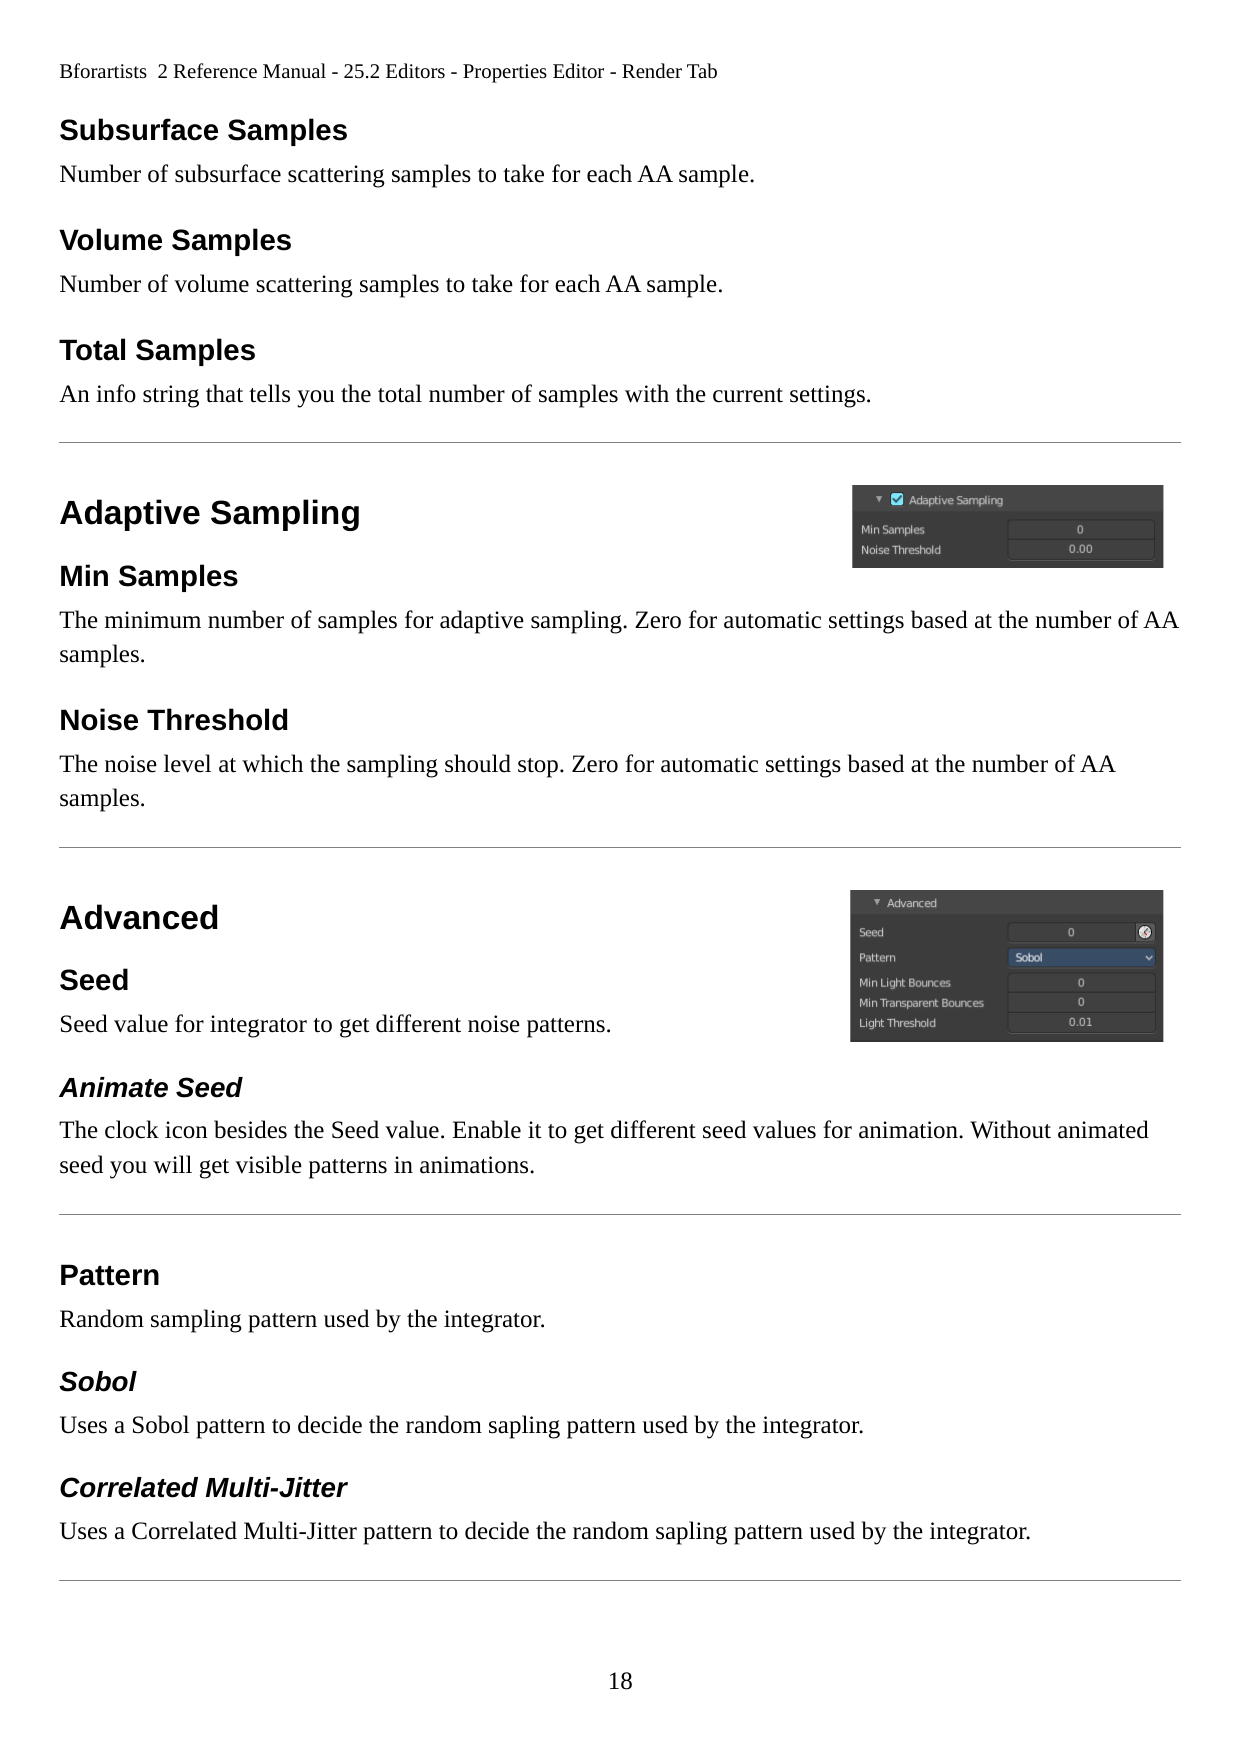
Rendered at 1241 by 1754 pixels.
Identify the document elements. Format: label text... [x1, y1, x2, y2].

subtitle Min Samples [59, 558, 1181, 592]
subtitle Correlated Multi-Jitter [59, 1472, 1181, 1503]
text The minimum number of samples for adaptive sampling. Zero for automatic settings based at the number of AA samples. [59, 605, 1181, 668]
subtitle Noise Threshold [59, 703, 1181, 737]
picture [852, 485, 1164, 568]
text Number of subsurface scattering samples to take for each AA sample. [59, 159, 1181, 188]
text Seed value for integrator to get different noise patterns. [59, 1009, 850, 1038]
text Random sampling pattern used by the integrator. [59, 1304, 1181, 1333]
subtitle Volume Samples [59, 222, 1181, 256]
subtitle Seed [59, 963, 850, 997]
text Uses a Correlated Multi-Jitter pattern to decide the random sapling pattern used by the integrator. [59, 1516, 1181, 1545]
subtitle Animate Seed [59, 1071, 1181, 1103]
text Number of volume scattering samples to take for each AA sample. [59, 269, 1181, 297]
subtitle [1164, 963, 1181, 997]
subtitle [1164, 898, 1181, 936]
subtitle Subsurface Samples [59, 113, 1181, 146]
subtitle Pattern [59, 1258, 1181, 1292]
subtitle Sobol [59, 1366, 1181, 1397]
subtitle Adaptive Sampling [59, 493, 852, 531]
subtitle [1164, 493, 1181, 531]
subtitle Advanced [59, 898, 850, 936]
text The clock icon besides the Seed value. Enable it to get different seed values for animation. Without animated seed you will get visible patterns in animations. [59, 1116, 1181, 1179]
picture [850, 890, 1164, 1042]
subtitle Total Samples [59, 332, 1181, 366]
text The noise level at which the sampling should stop. Zero for automatic settings based at the number of AA samples. [59, 749, 1181, 812]
text Uses a Sobol pattern to decide the random sapling pattern used by the integrator. [59, 1410, 1181, 1439]
text An info string that tells you the total number of samples with the current settings. [59, 379, 1181, 407]
